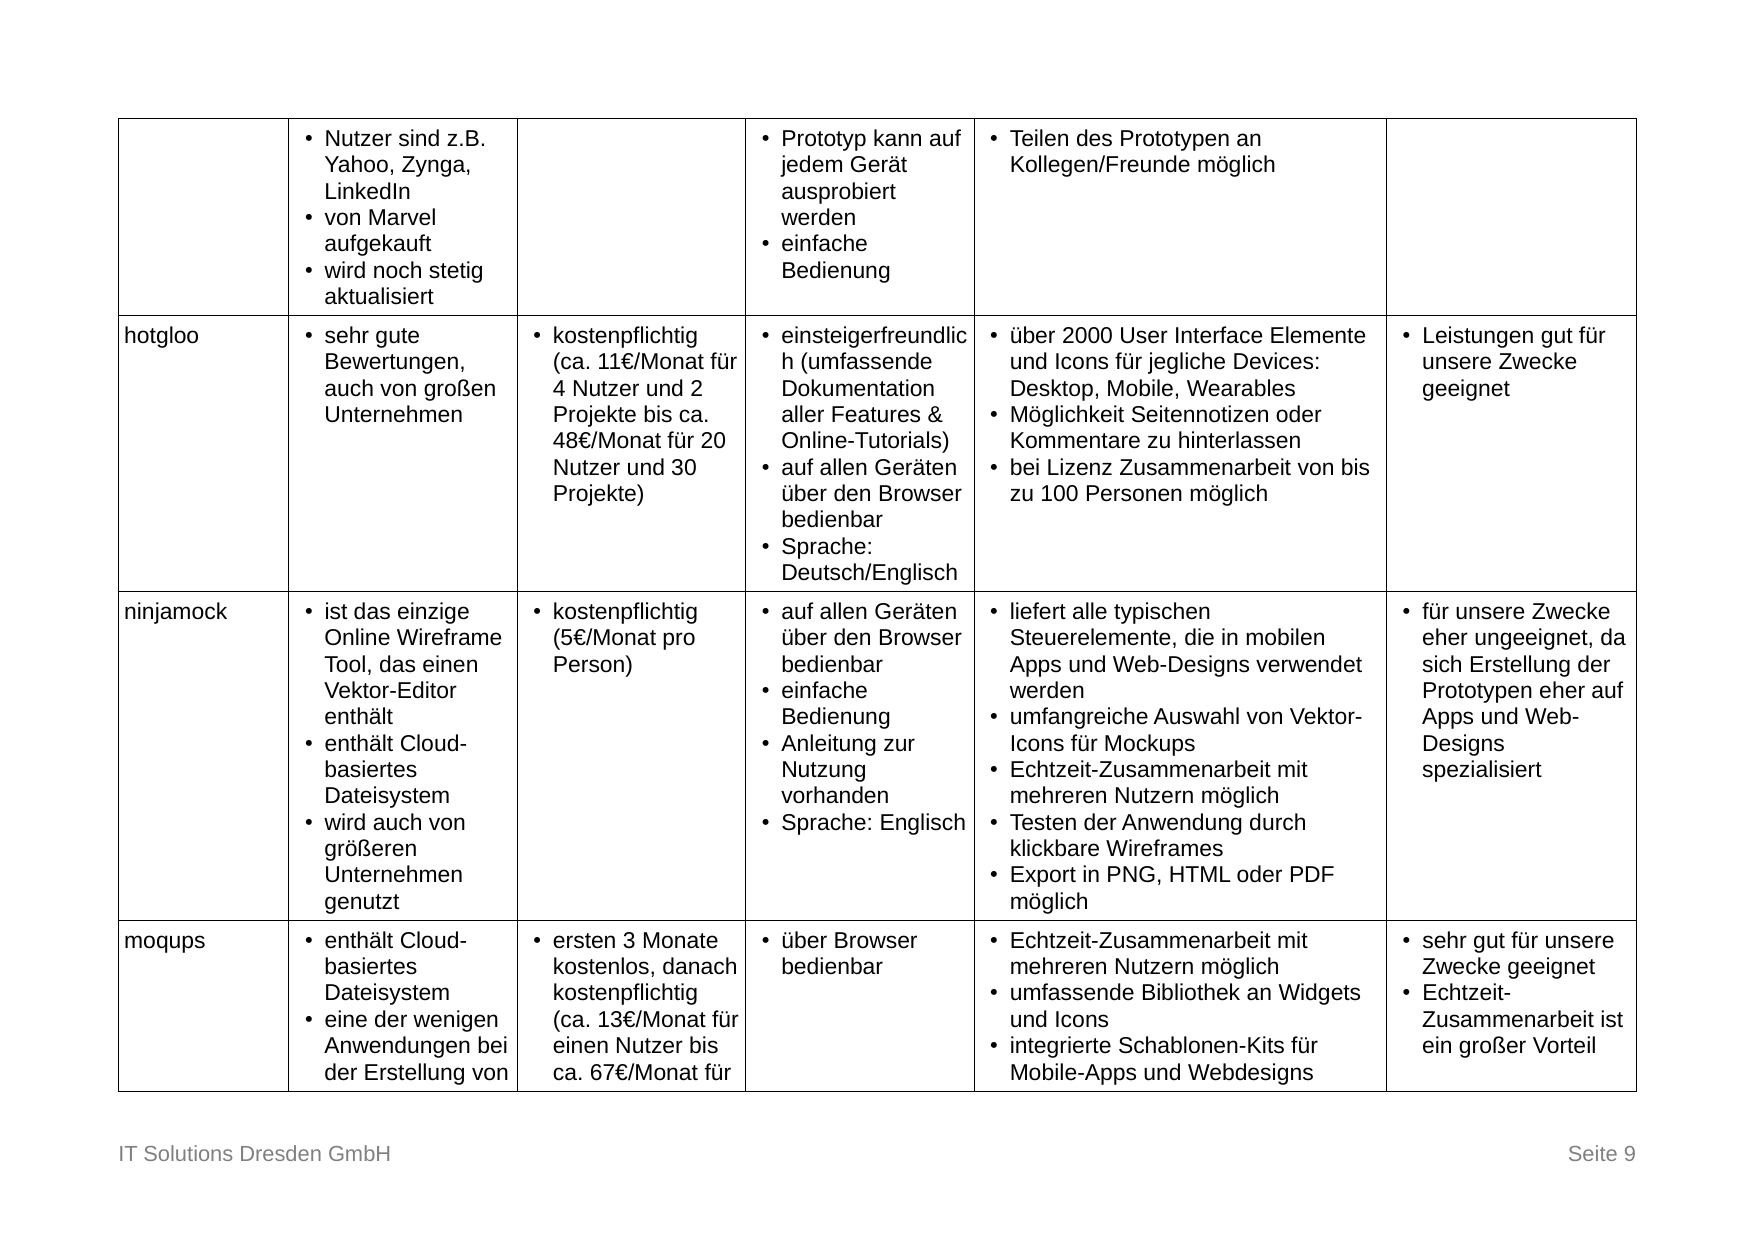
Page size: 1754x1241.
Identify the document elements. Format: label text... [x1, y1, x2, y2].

table_cell einsteigerfreundlich (umfassende Dokumentation aller Features & Online-Tutorials) auf allen Geräten über den Browser bedienbar Sprache: Deutsch/Englisch [746, 316, 974, 591]
table_cell Leistungen gut für unsere Zwecke geeignet [1387, 316, 1636, 591]
table_cell auf mehreren Sprachen bedienbar über App bedienbar Prototyp kann auf jedem Gerät ausprobiert werden einfache Bedienung [746, 119, 974, 315]
table_cell sehr gute Bewertungen, auch von großen Unternehmen [289, 316, 517, 591]
table_cell kostenpflichtig (5€/Monat pro Person) [518, 592, 745, 920]
table_cell ist das einzige Online Wireframe Tool, das einen Vektor-Editor enthält enthält Cloud-basiertes Dateisystem wird auch von größeren Unternehmen genutzt [289, 592, 517, 920]
table_cell App, die Skizzen in anklickbare Prototypen verwandelt weitverbreitet Nutzer sind z.B. Yahoo, Zynga, LinkedIn von Marvel aufgekauft wird noch stetig aktualisiert [289, 119, 517, 315]
table_cell Erstellung von Prototypen durch Foto von Handskizze Simulation der Benutzeroberfläche Nutzung von zahlreichen Fotos, Schriftarten und Symbolen möglich Teilen des Prototypen an Kollegen/Freunde möglich [975, 119, 1386, 315]
table_cell [1387, 119, 1636, 315]
table_cell ninjamock [119, 592, 288, 920]
table_cell enthält Cloud-basiertes Dateisystem eine der wenigen Anwendungen bei der Erstellung von [289, 921, 517, 1091]
table_cell über 2000 User Interface Elemente und Icons für jegliche Devices: Desktop, Mobile, Wearables Möglichkeit Seitennotizen oder Kommentare zu hinterlassen bei Lizenz Zusammenarbeit von bis zu 100 Personen möglich [975, 316, 1386, 591]
table_cell ersten 3 Monate kostenlos, danach kostenpflichtig (ca. 13€/Monat für einen Nutzer bis ca. 67€/Monat für [518, 921, 745, 1091]
table_cell moqups [119, 921, 288, 1091]
table_cell hotgloo [119, 316, 288, 591]
table_cell für unsere Zwecke eher ungeeignet, da sich Erstellung der Prototypen eher auf Apps und Web-Designs spezialisiert [1387, 592, 1636, 920]
table_cell kostenpflichtig (ca. 11€/Monat für 4 Nutzer und 2 Projekte bis ca. 48€/Monat für 20 Nutzer und 30 Projekte) [518, 316, 745, 591]
table_cell [119, 119, 288, 315]
table_cell über Browser bedienbar [746, 921, 974, 1091]
table_cell auf allen Geräten über den Browser bedienbar einfache Bedienung Anleitung zur Nutzung vorhanden Sprache: Englisch [746, 592, 974, 920]
table_cell Echtzeit-Zusammenarbeit mit mehreren Nutzern möglich umfassende Bibliothek an Widgets und Icons integrierte Schablonen-Kits für Mobile-Apps und Webdesigns Import von Bildern schnelle Umwandlung von Entwurf zu interaktivem Prototypen umfangreiche Auswahl an Schriftarten und Styling-Optionen [975, 921, 1386, 1091]
table_cell [518, 119, 745, 315]
table_cell liefert alle typischen Steuerelemente, die in mobilen Apps und Web-Designs verwendet werden umfangreiche Auswahl von Vektor-Icons für Mockups Echtzeit-Zusammenarbeit mit mehreren Nutzern möglich Testen der Anwendung durch klickbare Wireframes Export in PNG, HTML oder PDF möglich [975, 592, 1386, 920]
table_cell sehr gut für unsere Zwecke geeignet Echtzeit- Zusammenarbeit ist ein großer Vorteil [1387, 921, 1636, 1091]
